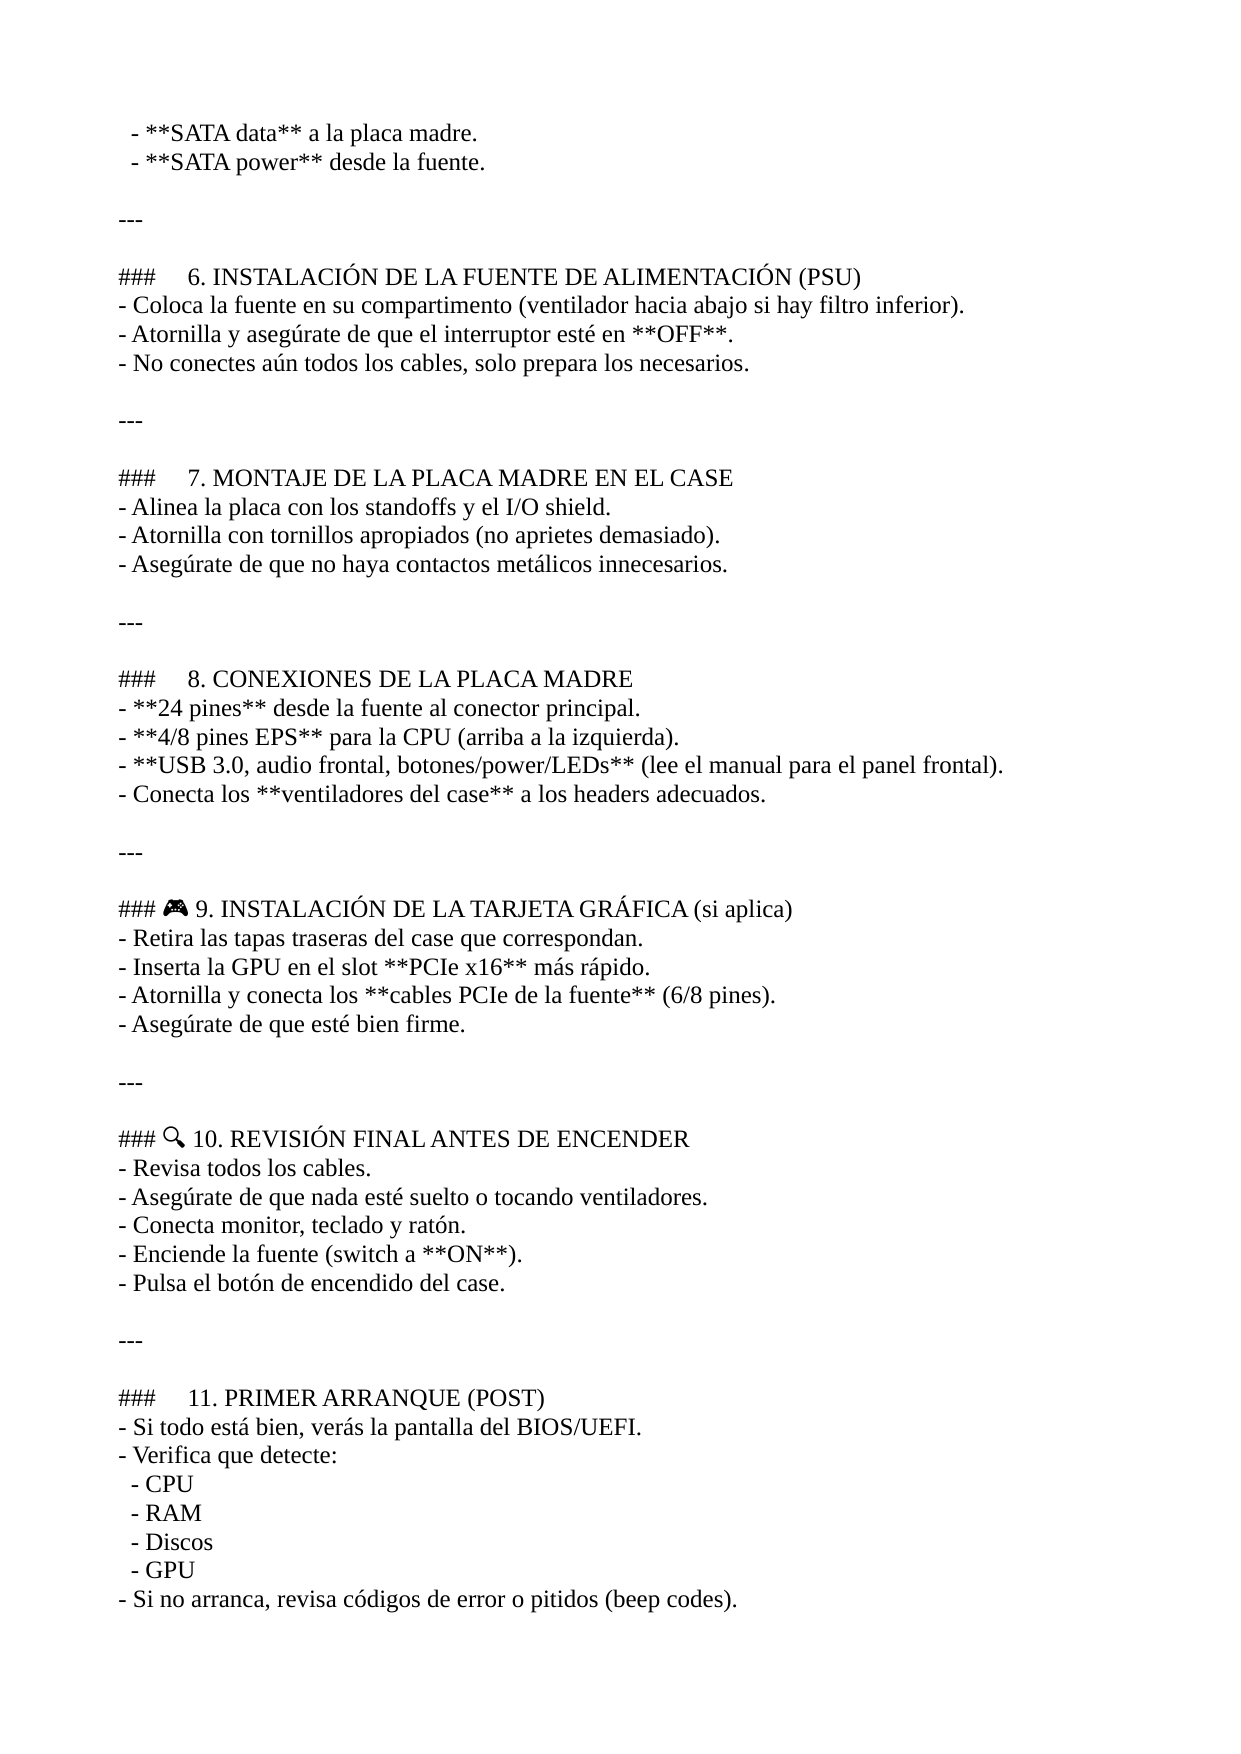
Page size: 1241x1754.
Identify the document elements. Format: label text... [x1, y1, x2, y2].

text ### 🔍 10. REVISIÓN FINAL ANTES DE ENCENDER [118, 1124, 1122, 1153]
text - Revisa todos los cables. [118, 1153, 1122, 1182]
text - Conecta los **ventiladores del case** a los headers adecuados. [118, 779, 1122, 808]
text --- [118, 406, 1122, 434]
text - Retira las tapas traseras del case que correspondan. [118, 923, 1122, 952]
text - Inserta la GPU en el slot **PCIe x16** más rápido. [118, 952, 1122, 981]
text --- [118, 837, 1122, 866]
text ### 🎮 9. INSTALACIÓN DE LA TARJETA GRÁFICA (si aplica) [118, 894, 1122, 923]
text - Pulsa el botón de encendido del case. [118, 1268, 1122, 1297]
text --- [118, 1326, 1122, 1354]
text - Asegúrate de que nada esté suelto o tocando ventiladores. [118, 1182, 1122, 1211]
text --- [118, 607, 1122, 636]
text ### ✅ 11. PRIMER ARRANQUE (POST) [118, 1383, 1122, 1412]
text - GPU [118, 1556, 1122, 1584]
text - Atornilla y conecta los **cables PCIe de la fuente** (6/8 pines). [118, 981, 1122, 1009]
text --- [118, 204, 1122, 233]
text ### 🔗 8. CONEXIONES DE LA PLACA MADRE [118, 664, 1122, 693]
text - Discos [118, 1527, 1122, 1556]
text - **24 pines** desde la fuente al conector principal. [118, 693, 1122, 722]
text - Alinea la placa con los standoffs y el I/O shield. [118, 492, 1122, 521]
text ### 🔌 6. INSTALACIÓN DE LA FUENTE DE ALIMENTACIÓN (PSU) [118, 262, 1122, 291]
text --- [118, 1067, 1122, 1096]
text - **SATA power** desde la fuente. [118, 147, 1122, 176]
text ### 🧩 7. MONTAJE DE LA PLACA MADRE EN EL CASE [118, 463, 1122, 492]
text - Verifica que detecte: [118, 1441, 1122, 1469]
text - Enciende la fuente (switch a **ON**). [118, 1239, 1122, 1268]
text - Asegúrate de que no haya contactos metálicos innecesarios. [118, 549, 1122, 578]
text - Si no arranca, revisa códigos de error o pitidos (beep codes). [118, 1584, 1122, 1613]
text - **USB 3.0, audio frontal, botones/power/LEDs** (lee el manual para el panel frontal). [118, 751, 1122, 779]
text - RAM [118, 1498, 1122, 1527]
text - **SATA data** a la placa madre. [118, 118, 1122, 147]
text - Atornilla y asegúrate de que el interruptor esté en **OFF**. [118, 319, 1122, 348]
text - Asegúrate de que esté bien firme. [118, 1009, 1122, 1038]
text - CPU [118, 1469, 1122, 1498]
text - Conecta monitor, teclado y ratón. [118, 1211, 1122, 1239]
text - Si todo está bien, verás la pantalla del BIOS/UEFI. [118, 1412, 1122, 1441]
text - Coloca la fuente en su compartimento (ventilador hacia abajo si hay filtro inferior). [118, 291, 1122, 319]
text - No conectes aún todos los cables, solo prepara los necesarios. [118, 348, 1122, 377]
text - Atornilla con tornillos apropiados (no aprietes demasiado). [118, 521, 1122, 549]
text - **4/8 pines EPS** para la CPU (arriba a la izquierda). [118, 722, 1122, 751]
